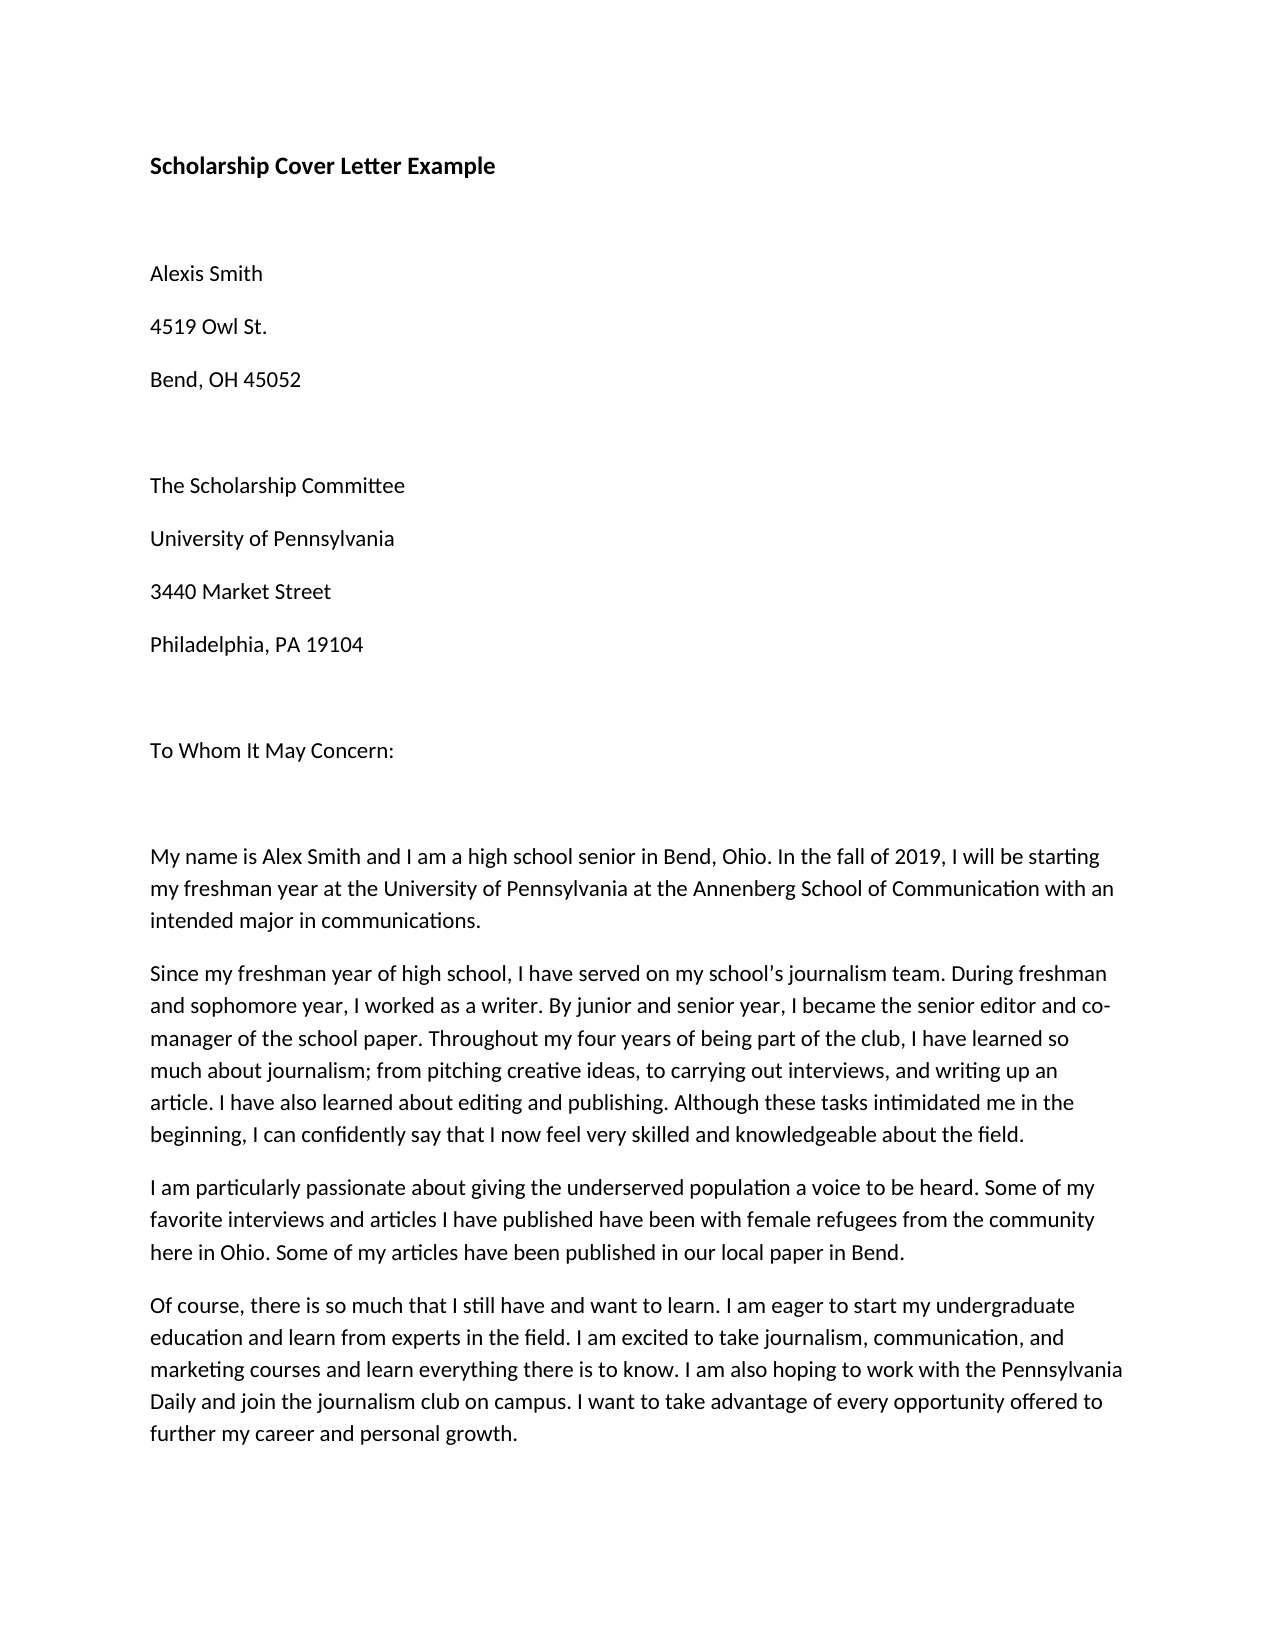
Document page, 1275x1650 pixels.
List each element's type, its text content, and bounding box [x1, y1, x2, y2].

text Alexis Smith [150, 259, 1125, 287]
text 3440 Market Street [150, 577, 1125, 605]
text I am particularly passionate about giving the underserved population a voice to be heard. Some of my favorite interviews and articles I have published have been with female refugees from the community here in Ohio. Some of my articles have been published in our local paper in Bend. [150, 1173, 1125, 1266]
text Philadelphia, PA 19104 [150, 630, 1125, 658]
text To Whom It May Concern: [150, 736, 1125, 764]
text Scholarship Cover Letter Example [150, 150, 1125, 181]
text Of course, there is so much that I still have and want to learn. I am eager to start my undergraduate education and learn from experts in the field. I am excited to take journalism, communication, and marketing courses and learn everything there is to know. I am also hoping to work with the Pennsylvania Daily and join the journalism club on campus. I want to take advantage of every opportunity offered to further my career and personal growth. [150, 1291, 1125, 1448]
text Bend, OH 45052 [150, 365, 1125, 393]
text Since my freshman year of high school, I have served on my school’s journalism team. During freshman and sophomore year, I worked as a writer. By junior and senior year, I became the senior editor and co-manager of the school paper. Throughout my four years of being part of the club, I have learned so much about journalism; from pitching creative ideas, to carrying out interviews, and writing up an article. I have also learned about editing and publishing. Although these tasks intimidated me in the beginning, I can confidently say that I now feel very skilled and knowledgeable about the field. [150, 959, 1125, 1148]
text My name is Alex Smith and I am a high school senior in Bend, Ohio. In the fall of 2019, I will be starting my freshman year at the University of Pennsylvania at the Annenberg School of Communication with an intended major in communications. [150, 842, 1125, 934]
text University of Pennsylvania [150, 524, 1125, 552]
text The Scholarship Committee [150, 471, 1125, 499]
text 4519 Owl St. [150, 312, 1125, 340]
